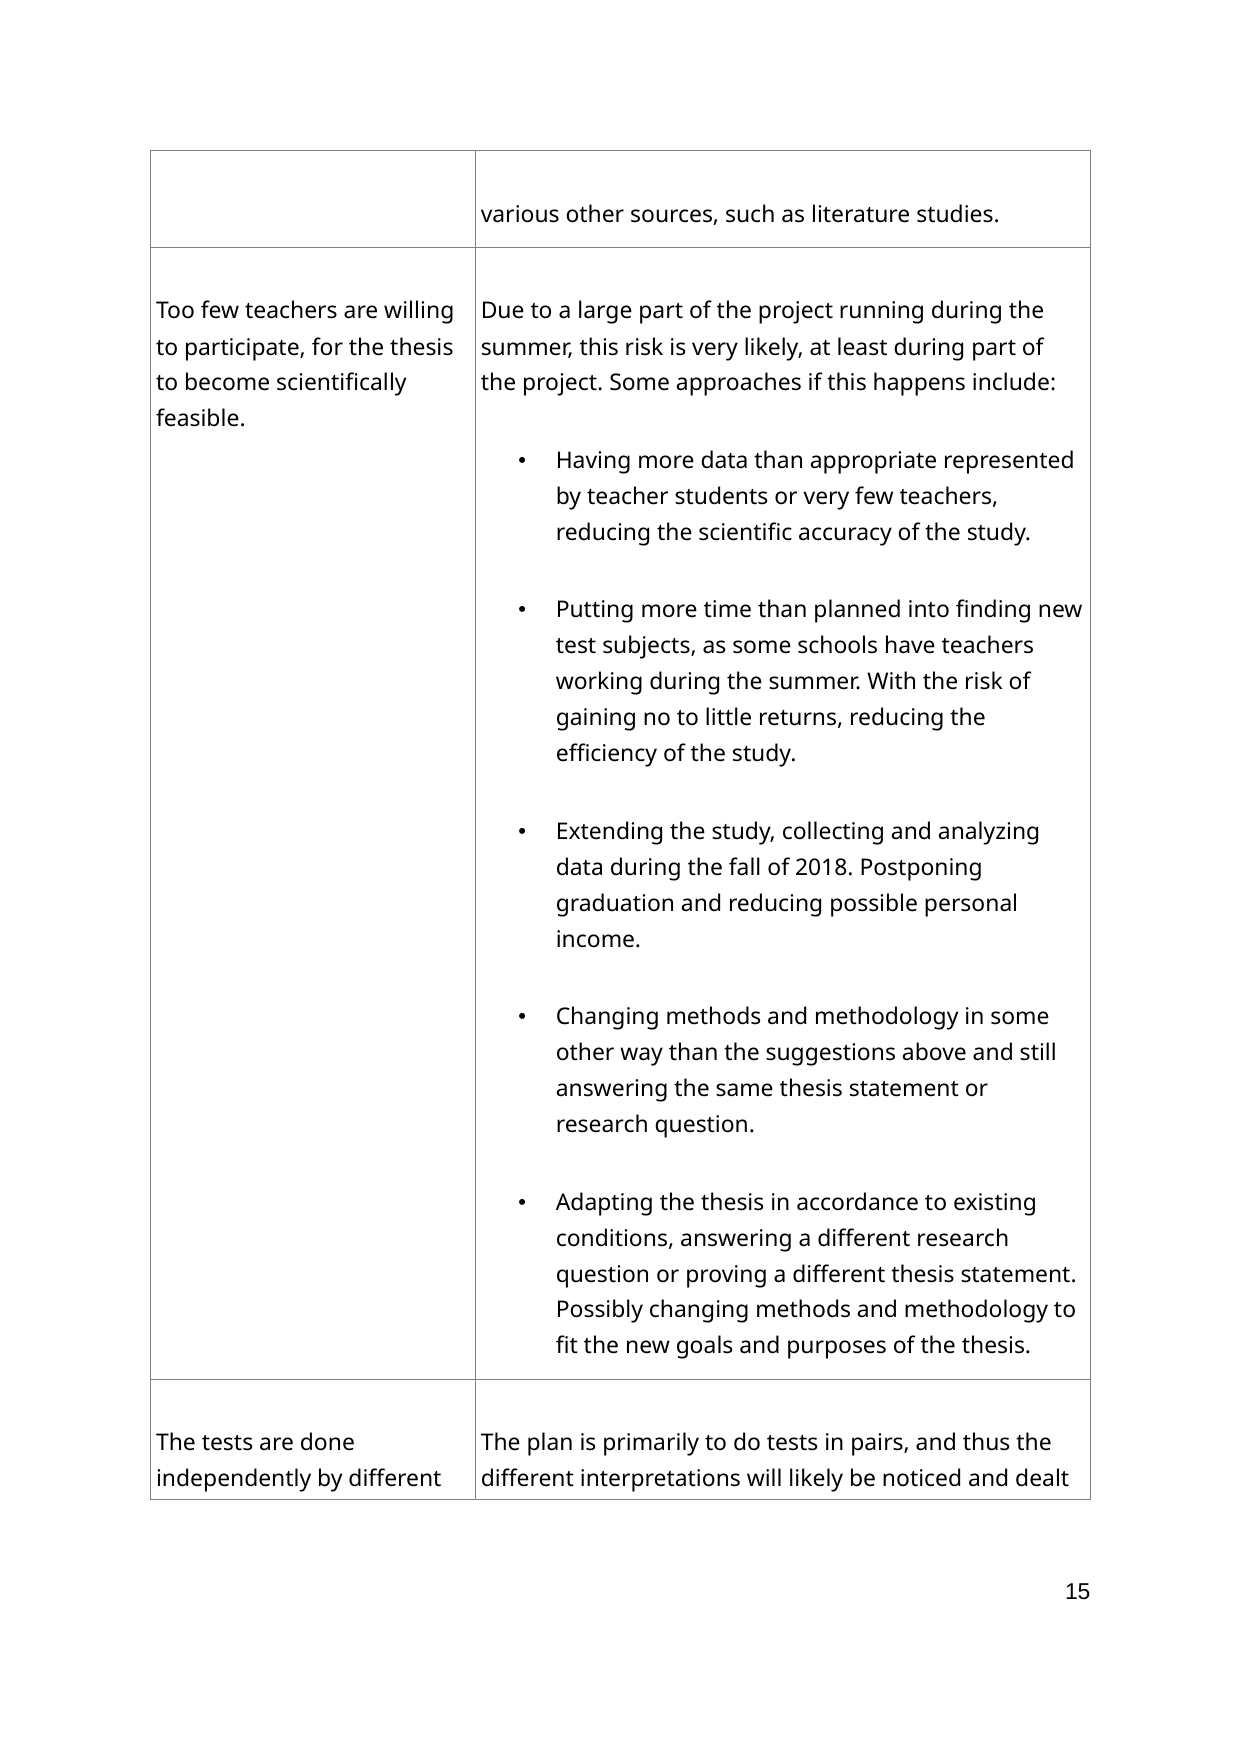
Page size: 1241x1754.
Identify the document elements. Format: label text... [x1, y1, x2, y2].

table_cell [151, 151, 475, 247]
table_cell various other sources, such as literature studies. [476, 151, 1090, 247]
table_cell Due to a large part of the project running during the summer, this risk is very likely, at least during part of the project. Some approaches if this happens include: Having more data than appropriate represented by teacher students or very few teachers, reducing the scientific accuracy of the study. Putting more time than planned into finding new test subjects, as some schools have teachers working during the summer. With the risk of gaining no to little returns, reducing the efficiency of the study. Extending the study, collecting and analyzing data during the fall of 2018. Postponing graduation and reducing possible personal income. Changing methods and methodology in some other way than the suggestions above and still answering the same thesis statement or research question. Adapting the thesis in accordance to existing conditions, answering a different research question or proving a different thesis statement. Possibly changing methods and methodology to fit the new goals and purposes of the thesis. [476, 248, 1090, 1379]
table_cell The plan is primarily to do tests in pairs, and thus the different interpretations will likely be noticed and dealt [476, 1380, 1090, 1499]
table_cell The tests are done independently by different [151, 1380, 475, 1499]
table_cell Too few teachers are willing to participate, for the thesis to become scientifically feasible. [151, 248, 475, 1379]
